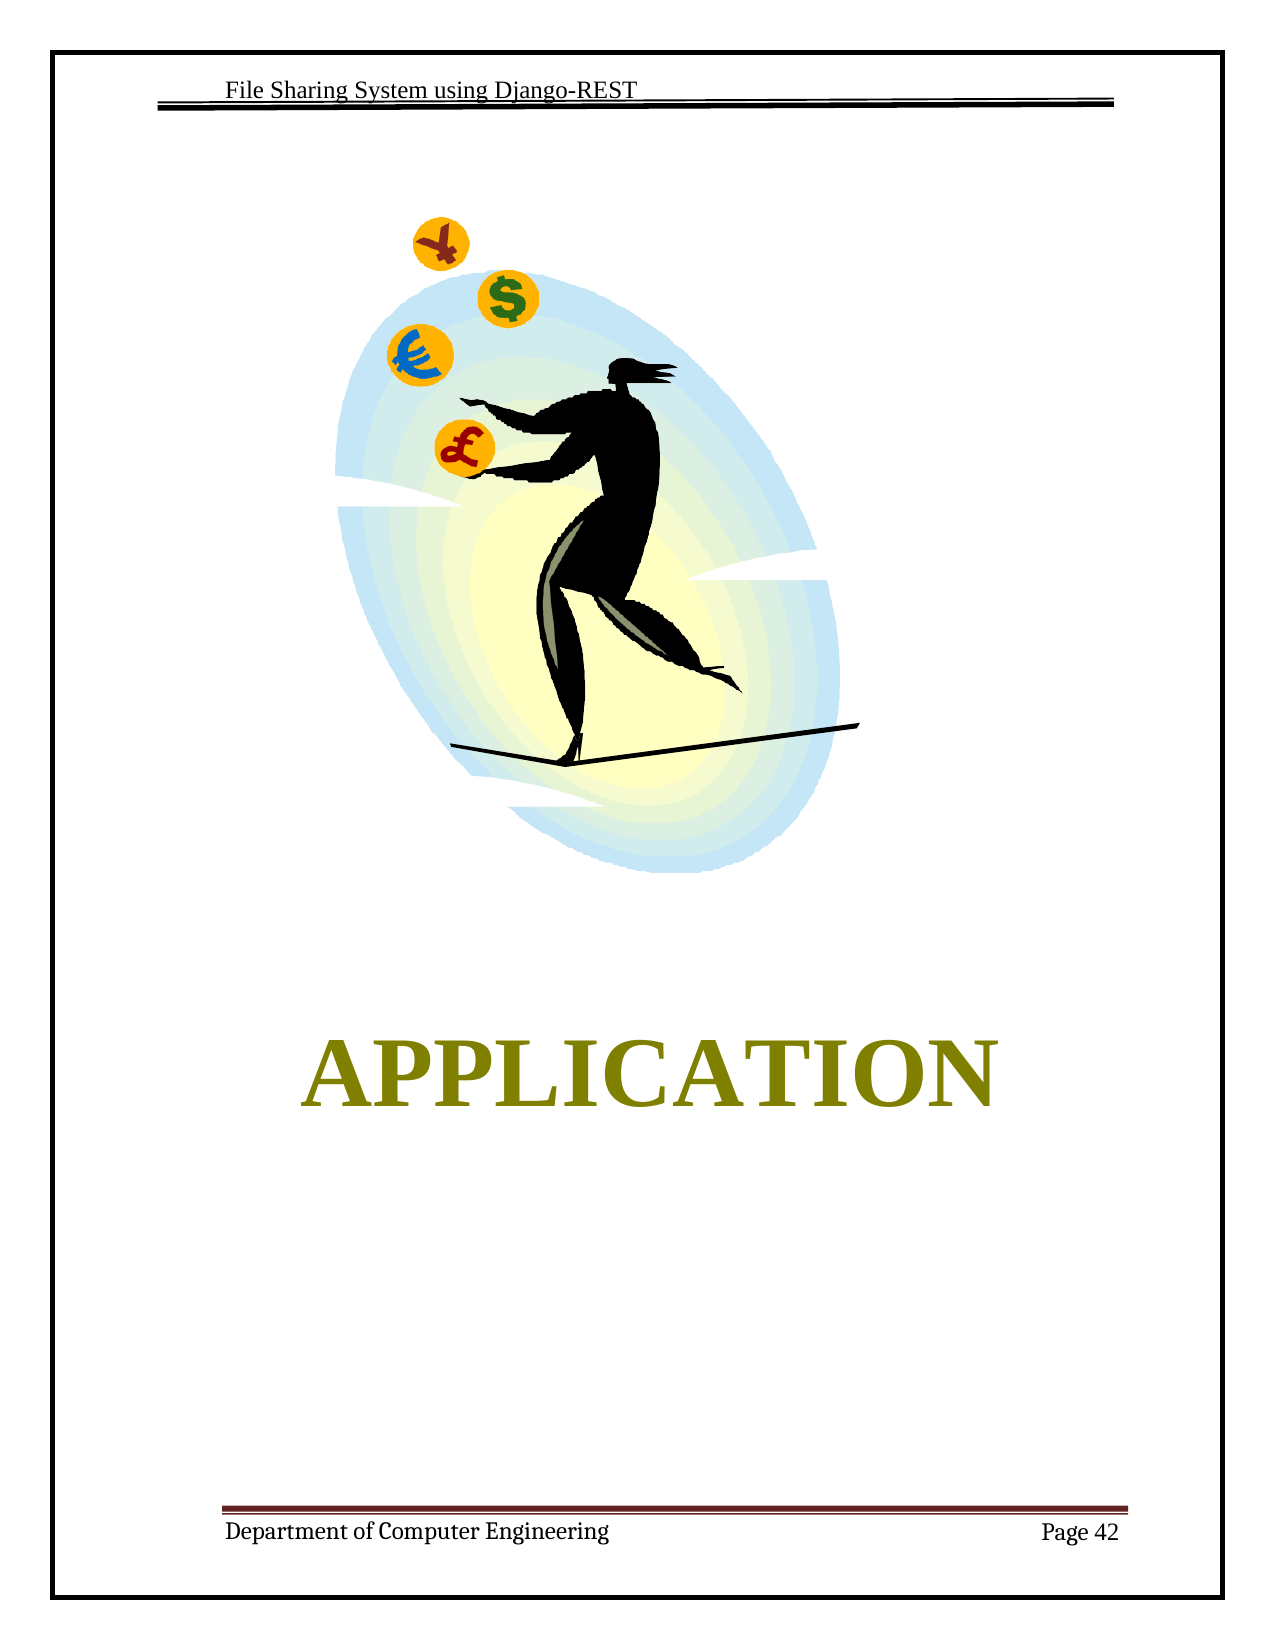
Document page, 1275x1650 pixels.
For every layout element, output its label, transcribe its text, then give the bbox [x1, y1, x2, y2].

subtitle APPLICATION [232, 1013, 1068, 1128]
text File Sharing System using Django-REST [225, 75, 1148, 104]
picture [327, 217, 840, 873]
